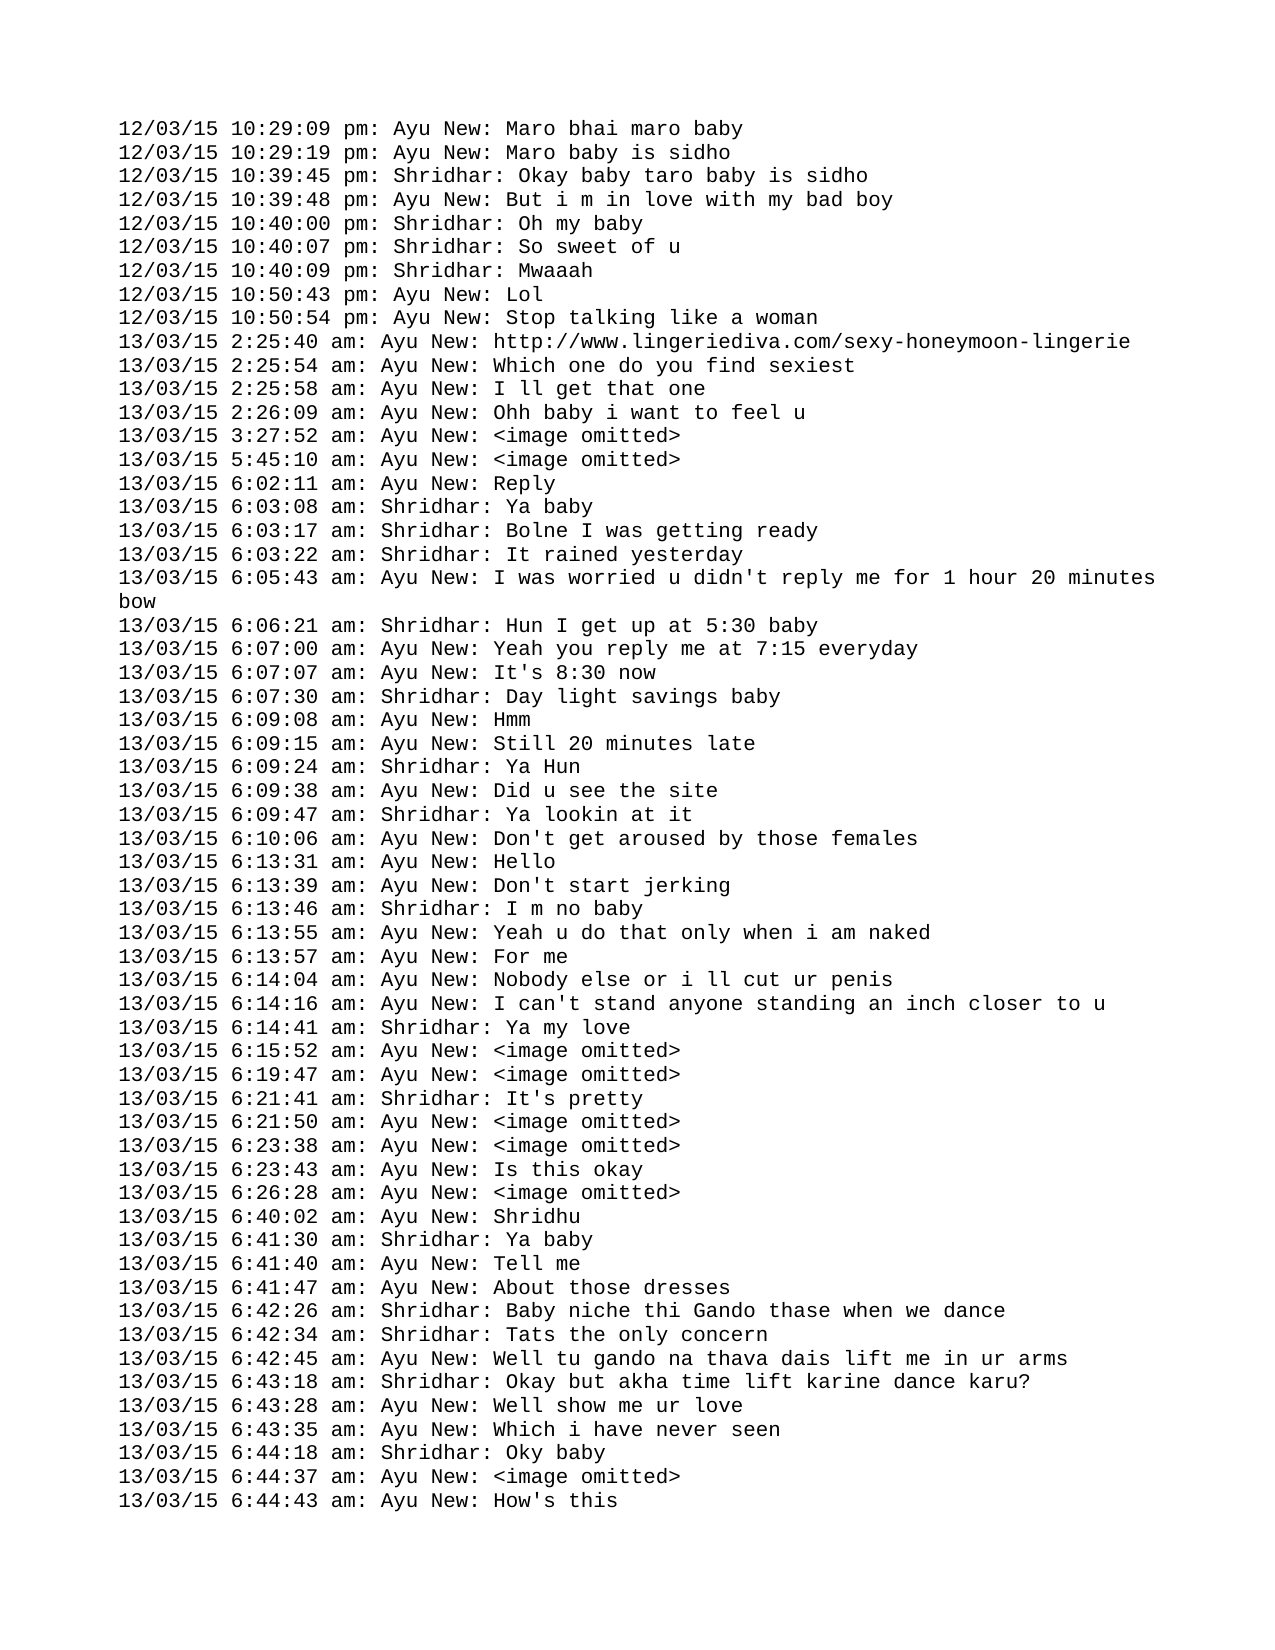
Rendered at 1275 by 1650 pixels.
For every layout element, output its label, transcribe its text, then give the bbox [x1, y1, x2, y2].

text 13/03/15 6:44:43 am: Ayu New: How's this [118, 1489, 1157, 1513]
text 13/03/15 6:14:16 am: Ayu New: I can't stand anyone standing an inch closer to u [118, 993, 1157, 1017]
text 13/03/15 2:25:58 am: Ayu New: I ll get that one [118, 378, 1157, 402]
text 13/03/15 6:44:37 am: Ayu New: <image omitted> [118, 1466, 1157, 1489]
text 12/03/15 10:40:00 pm: Shridhar: Oh my baby [118, 213, 1157, 236]
text 13/03/15 6:09:15 am: Ayu New: Still 20 minutes late [118, 733, 1157, 757]
text 13/03/15 6:14:04 am: Ayu New: Nobody else or i ll cut ur penis [118, 969, 1157, 993]
text 13/03/15 6:07:30 am: Shridhar: Day light savings baby [118, 686, 1157, 709]
text 13/03/15 6:44:18 am: Shridhar: Oky baby [118, 1442, 1157, 1466]
text 13/03/15 6:23:38 am: Ayu New: <image omitted> [118, 1135, 1157, 1158]
text 13/03/15 6:15:52 am: Ayu New: <image omitted> [118, 1040, 1157, 1064]
text 13/03/15 6:06:21 am: Shridhar: Hun I get up at 5:30 baby [118, 615, 1157, 638]
text 13/03/15 2:25:40 am: Ayu New: http://www.lingeriediva.com/sexy-honeymoon-lingerie [118, 331, 1157, 354]
text 13/03/15 6:13:55 am: Ayu New: Yeah u do that only when i am naked [118, 922, 1157, 946]
text 13/03/15 6:13:46 am: Shridhar: I m no baby [118, 898, 1157, 922]
text 13/03/15 6:21:50 am: Ayu New: <image omitted> [118, 1111, 1157, 1135]
text 13/03/15 6:05:43 am: Ayu New: I was worried u didn't reply me for 1 hour 20 minutes bow [118, 567, 1157, 615]
text 13/03/15 6:13:57 am: Ayu New: For me [118, 946, 1157, 969]
text 13/03/15 6:41:30 am: Shridhar: Ya baby [118, 1229, 1157, 1253]
text 12/03/15 10:39:48 pm: Ayu New: But i m in love with my bad boy [118, 189, 1157, 213]
text 13/03/15 6:42:26 am: Shridhar: Baby niche thi Gando thase when we dance [118, 1300, 1157, 1324]
text 12/03/15 10:29:19 pm: Ayu New: Maro baby is sidho [118, 142, 1157, 165]
text 13/03/15 6:09:38 am: Ayu New: Did u see the site [118, 780, 1157, 804]
text 13/03/15 6:03:08 am: Shridhar: Ya baby [118, 496, 1157, 520]
text 13/03/15 6:42:45 am: Ayu New: Well tu gando na thava dais lift me in ur arms [118, 1348, 1157, 1371]
text 13/03/15 6:23:43 am: Ayu New: Is this okay [118, 1158, 1157, 1182]
text 13/03/15 6:40:02 am: Ayu New: Shridhu [118, 1206, 1157, 1229]
text 13/03/15 6:03:22 am: Shridhar: It rained yesterday [118, 544, 1157, 567]
text 13/03/15 6:21:41 am: Shridhar: It's pretty [118, 1088, 1157, 1111]
text 13/03/15 6:09:47 am: Shridhar: Ya lookin at it [118, 804, 1157, 827]
text 13/03/15 6:43:18 am: Shridhar: Okay but akha time lift karine dance karu? [118, 1371, 1157, 1395]
text 12/03/15 10:40:09 pm: Shridhar: Mwaaah [118, 260, 1157, 284]
text 13/03/15 3:27:52 am: Ayu New: <image omitted> [118, 426, 1157, 449]
text 12/03/15 10:29:09 pm: Ayu New: Maro bhai maro baby [118, 118, 1157, 142]
text 13/03/15 6:14:41 am: Shridhar: Ya my love [118, 1017, 1157, 1040]
text 13/03/15 2:25:54 am: Ayu New: Which one do you find sexiest [118, 354, 1157, 378]
text 13/03/15 2:26:09 am: Ayu New: Ohh baby i want to feel u [118, 402, 1157, 426]
text 13/03/15 6:42:34 am: Shridhar: Tats the only concern [118, 1324, 1157, 1348]
text 13/03/15 6:43:28 am: Ayu New: Well show me ur love [118, 1395, 1157, 1419]
text 13/03/15 6:41:47 am: Ayu New: About those dresses [118, 1277, 1157, 1300]
text 12/03/15 10:40:07 pm: Shridhar: So sweet of u [118, 236, 1157, 260]
text 13/03/15 6:41:40 am: Ayu New: Tell me [118, 1253, 1157, 1277]
text 13/03/15 6:09:24 am: Shridhar: Ya Hun [118, 757, 1157, 780]
text 13/03/15 5:45:10 am: Ayu New: <image omitted> [118, 449, 1157, 473]
text 13/03/15 6:07:07 am: Ayu New: It's 8:30 now [118, 662, 1157, 686]
text 12/03/15 10:50:54 pm: Ayu New: Stop talking like a woman [118, 307, 1157, 331]
text 13/03/15 6:43:35 am: Ayu New: Which i have never seen [118, 1419, 1157, 1442]
text 13/03/15 6:03:17 am: Shridhar: Bolne I was getting ready [118, 520, 1157, 544]
text 13/03/15 6:13:31 am: Ayu New: Hello [118, 851, 1157, 875]
text 13/03/15 6:13:39 am: Ayu New: Don't start jerking [118, 875, 1157, 898]
text 13/03/15 6:02:11 am: Ayu New: Reply [118, 473, 1157, 496]
text 12/03/15 10:39:45 pm: Shridhar: Okay baby taro baby is sidho [118, 165, 1157, 189]
text 13/03/15 6:10:06 am: Ayu New: Don't get aroused by those females [118, 827, 1157, 851]
text 13/03/15 6:26:28 am: Ayu New: <image omitted> [118, 1182, 1157, 1206]
text 13/03/15 6:09:08 am: Ayu New: Hmm [118, 709, 1157, 733]
text 13/03/15 6:07:00 am: Ayu New: Yeah you reply me at 7:15 everyday [118, 638, 1157, 662]
text 13/03/15 6:19:47 am: Ayu New: <image omitted> [118, 1064, 1157, 1088]
text 12/03/15 10:50:43 pm: Ayu New: Lol [118, 284, 1157, 307]
